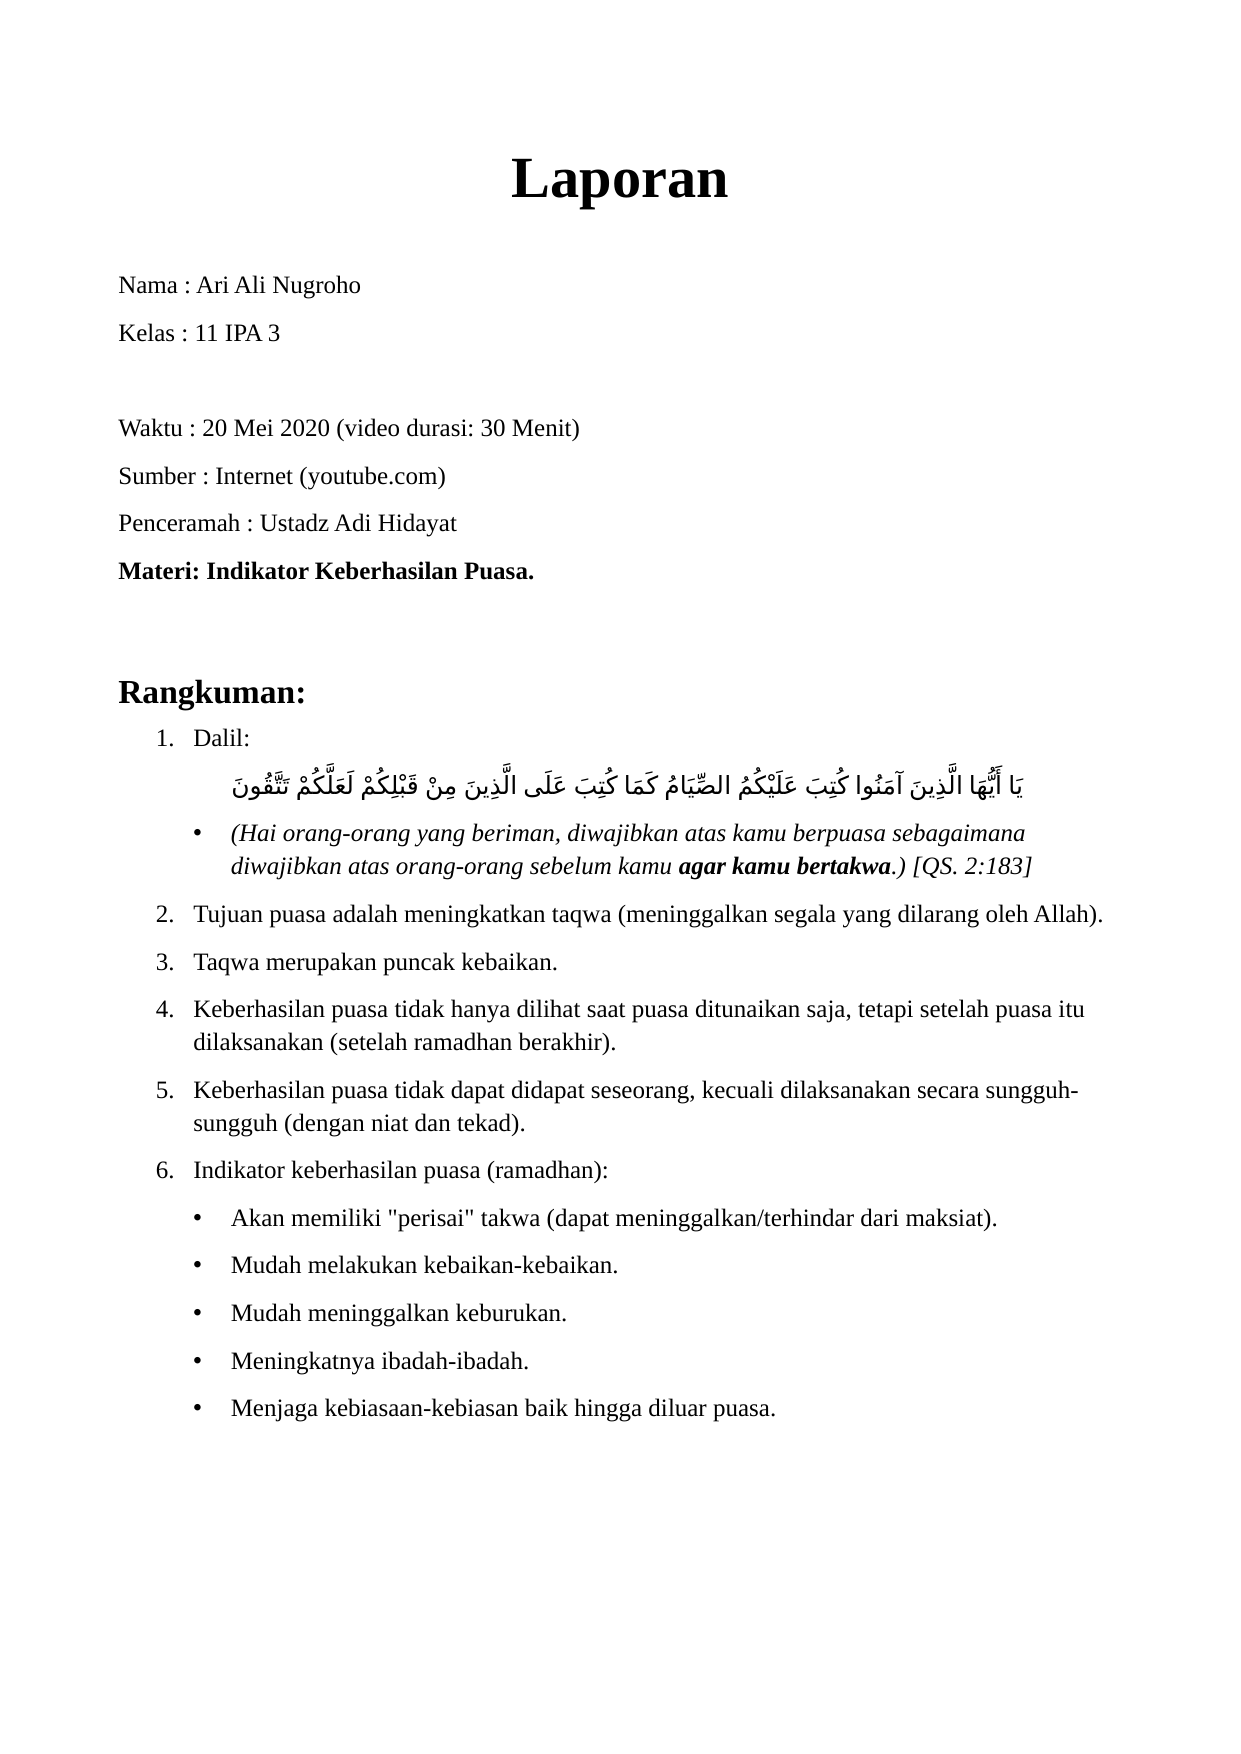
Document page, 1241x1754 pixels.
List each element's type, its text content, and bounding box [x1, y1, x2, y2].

list Mudah melakukan kebaikan-kebaikan. [193, 1251, 1122, 1279]
list Keberhasilan puasa tidak hanya dilihat saat puasa ditunaikan saja, tetapi setelah puasa itu dilaksanakan (setelah ramadhan berakhir). [156, 994, 1122, 1056]
text Nama : Ari Ali Nugroho [118, 270, 1122, 299]
text Kelas : 11 IPA 3 [118, 318, 1122, 347]
list Dalil: [156, 723, 1122, 752]
text Waktu : 20 Mei 2020 (video durasi: 30 Menit) [118, 413, 1122, 442]
list Indikator keberhasilan puasa (ramadhan): [156, 1155, 1122, 1184]
list Meningkatnya ibadah-ibadah. [193, 1346, 1122, 1374]
text Materi: Indikator Keberhasilan Puasa. [118, 556, 1122, 585]
list Keberhasilan puasa tidak dapat didapat seseorang, kecuali dilaksanakan secara sungguh-sungguh (dengan niat dan tekad). [156, 1075, 1122, 1137]
list Taqwa merupakan puncak kebaikan. [156, 947, 1122, 975]
list Menjaga kebiasaan-kebiasan baik hingga diluar puasa. [193, 1393, 1122, 1422]
list يَا أَيُّهَا الَّذِينَ آمَنُوا كُتِبَ عَلَيْكُمُ الصِّيَامُ كَمَا كُتِبَ عَلَى الَّذِينَ مِنْ قَبْلِكُمْ لَعَلَّكُمْ تَتَّقُونَ [193, 771, 1122, 799]
list Mudah meninggalkan keburukan. [193, 1298, 1122, 1327]
text Penceramah : Ustadz Adi Hidayat [118, 508, 1122, 537]
text Sumber : Internet (youtube.com) [118, 461, 1122, 489]
list Akan memiliki "perisai" takwa (dapat meninggalkan/terhindar dari maksiat). [193, 1203, 1122, 1232]
list (Hai orang-orang yang beriman, diwajibkan atas kamu berpuasa sebagaimana diwajibkan atas orang-orang sebelum kamu agar kamu bertakwa.) [QS. 2:183] [193, 818, 1122, 880]
title Laporan [118, 143, 1122, 210]
list Tujuan puasa adalah meningkatkan taqwa (meninggalkan segala yang dilarang oleh Allah). [156, 899, 1122, 928]
subtitle Rangkuman: [118, 672, 1122, 711]
